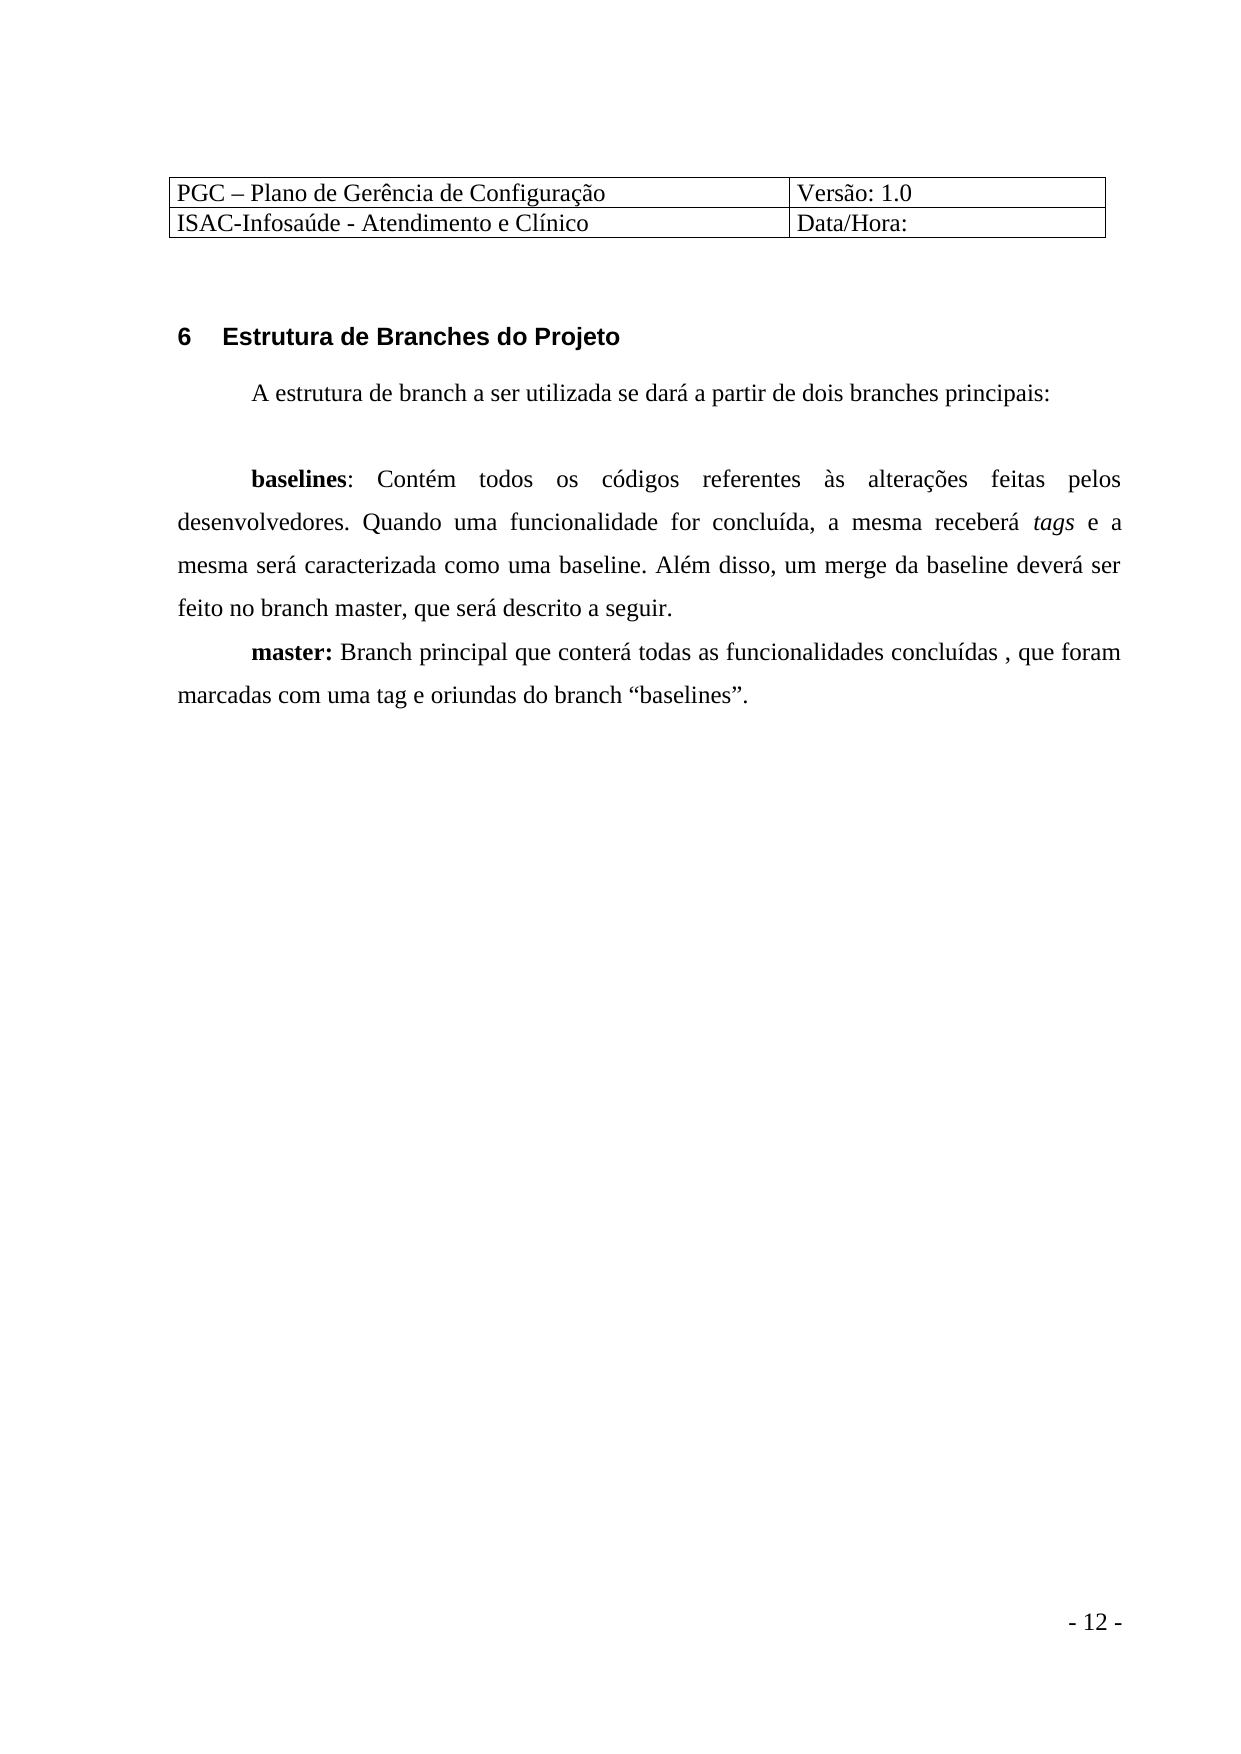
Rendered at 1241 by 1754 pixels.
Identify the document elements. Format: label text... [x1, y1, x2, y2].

text master: Branch principal que conterá todas as funcionalidades concluídas , que foram marcadas com uma tag e oriundas do branch “baselines”. [177, 637, 1122, 708]
text baselines: Contém todos os códigos referentes às alterações feitas pelos desenvolvedores. Quando uma funcionalidade for concluída, a mesma receberá tags e a mesma será caracterizada como uma baseline. Além disso, um merge da baseline deverá ser feito no branch master, que será descrito a seguir. [177, 464, 1122, 622]
text A estrutura de branch a ser utilizada se dará a partir de dois branches principais: [177, 378, 1122, 407]
subtitle Estrutura de Branches do Projeto [177, 322, 1122, 351]
